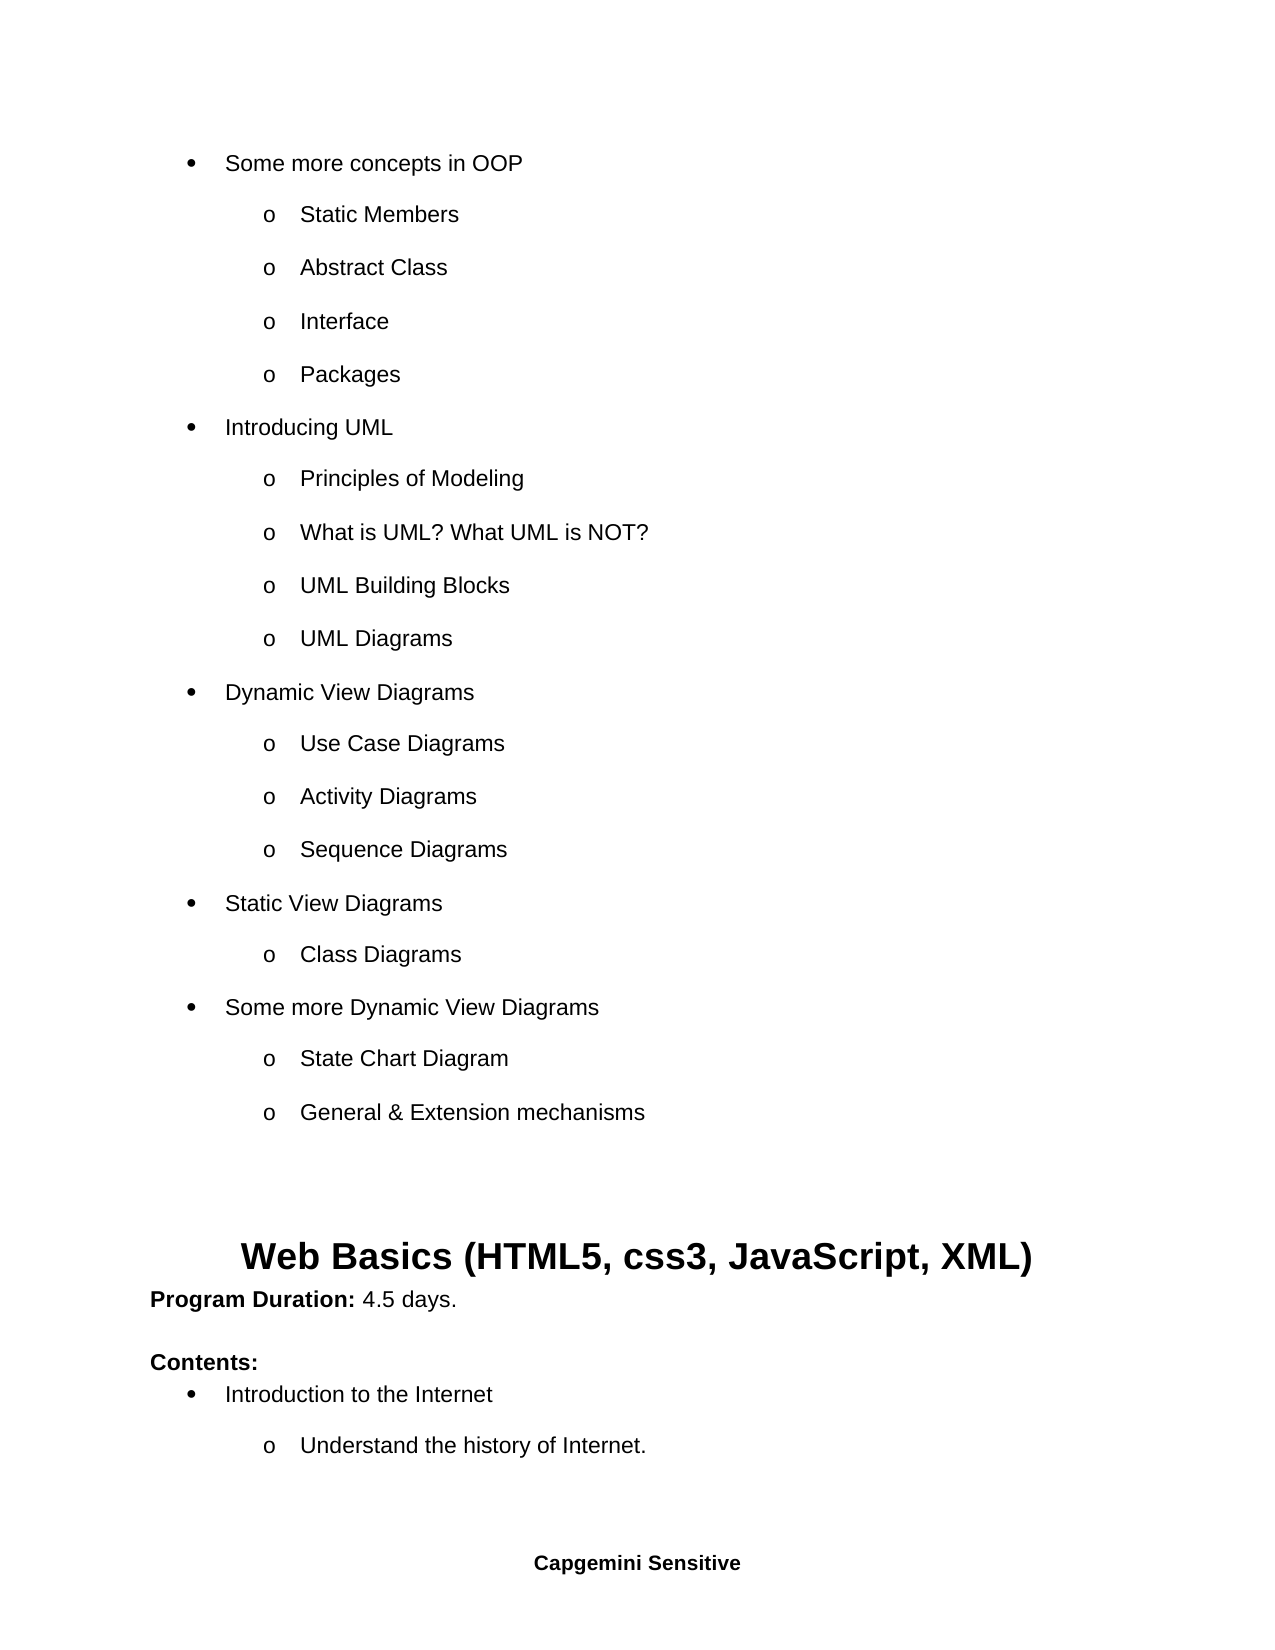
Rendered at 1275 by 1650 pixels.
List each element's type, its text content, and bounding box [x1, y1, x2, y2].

list Static View Diagrams [187, 890, 1125, 916]
text Program Duration: 4.5 days. [150, 1286, 1125, 1312]
list Abstract Class [262, 254, 1125, 283]
list Class Diagrams [262, 941, 1125, 969]
list State Chart Diagram [262, 1045, 1125, 1073]
list Activity Diagrams [262, 783, 1125, 811]
list Introduction to the Internet [187, 1381, 1125, 1407]
list Some more Dynamic View Diagrams [187, 994, 1125, 1021]
list UML Building Blocks [262, 572, 1125, 600]
subtitle Web Basics (HTML5, css3, JavaScript, XML) [150, 1234, 1125, 1278]
list Interface [262, 308, 1125, 336]
list Understand the history of Internet. [262, 1432, 1125, 1460]
list Introducing UML [187, 414, 1125, 441]
list Principles of Modeling [262, 465, 1125, 494]
list Some more concepts in OOP [187, 150, 1125, 176]
list Dynamic View Diagrams [187, 679, 1125, 705]
list General & Extension mechanisms [262, 1098, 1125, 1127]
text Contents: [150, 1349, 1125, 1376]
list What is UML? What UML is NOT? [262, 519, 1125, 547]
list Sequence Diagrams [262, 836, 1125, 865]
list Packages [262, 361, 1125, 389]
list UML Diagrams [262, 625, 1125, 654]
list Static Members [262, 201, 1125, 229]
list Use Case Diagrams [262, 730, 1125, 758]
